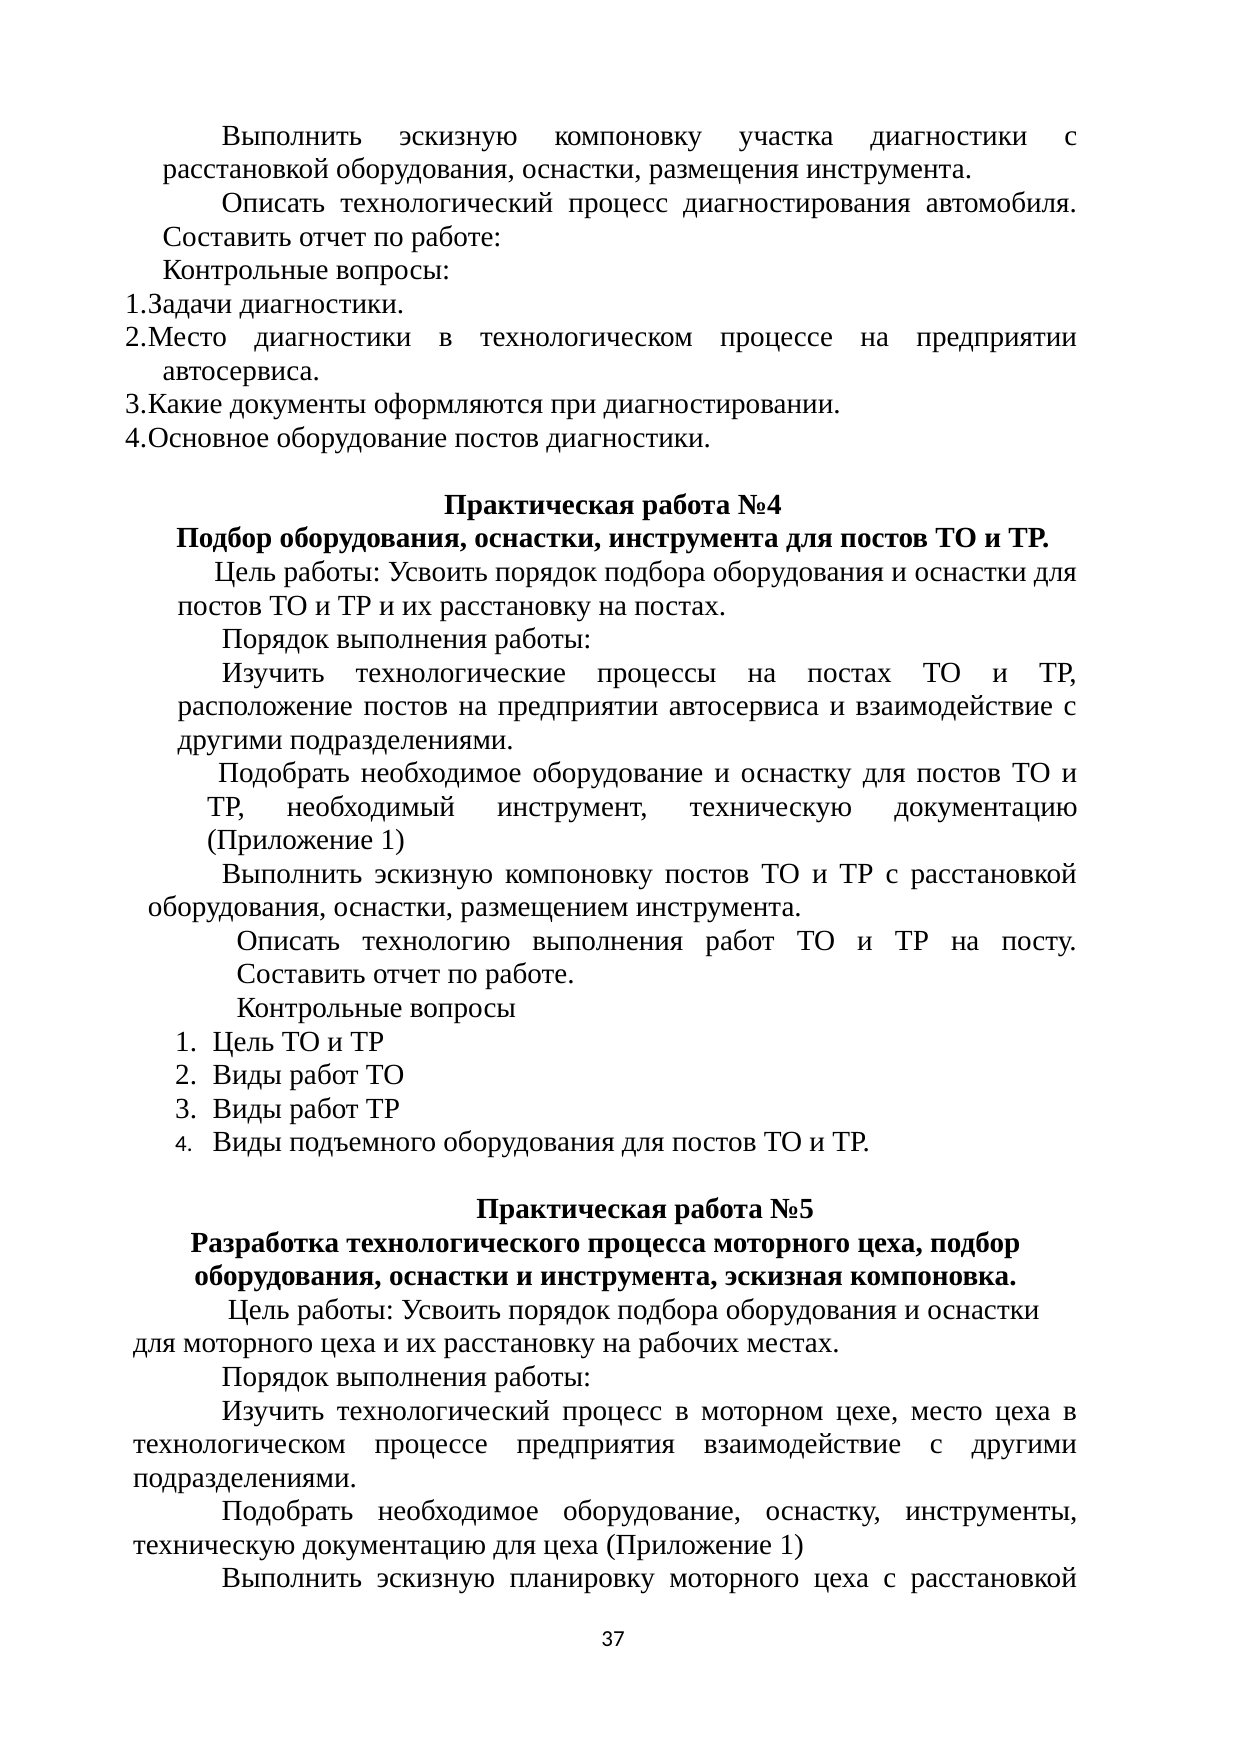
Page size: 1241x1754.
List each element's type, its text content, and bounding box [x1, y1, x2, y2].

list Разработка технологического процесса моторного цеха, подбор оборудования, оснастки и инструмента, эскизная компоновка. [133, 1225, 1078, 1292]
list Порядок выполнения работы: [177, 621, 1078, 655]
list Подобрать необходимое оборудование, оснастку, инструменты, техническую документацию для цеха (Приложение 1) [133, 1493, 1078, 1560]
list Цель работы: Усвоить порядок подбора оборудования и оснастки для моторного цеха и их расстановку на рабочих местах. [133, 1292, 1078, 1359]
list Виды работ ТР [175, 1091, 1078, 1124]
list Виды работ ТО [175, 1057, 1078, 1091]
list Цель ТО и ТР [175, 1024, 1078, 1057]
list Изучить технологические процессы на постах ТО и ТР, расположение постов на предприятии автосервиса и взаимодействие с другими подразделениями. [177, 655, 1078, 755]
list Подобрать необходимое оборудование и оснастку для постов ТО и ТР, необходимый инструмент, техническую документацию (Приложение 1) [145, 755, 1078, 856]
list Выполнить эскизную компоновку участка диагностики с расстановкой оборудования, оснастки, размещения инструмента. [162, 118, 1078, 185]
list Какие документы оформляются при диагностировании. [125, 386, 1078, 420]
list Практическая работа №4 [148, 487, 1078, 521]
list Выполнить эскизную планировку моторного цеха с расстановкой [133, 1560, 1078, 1594]
list Место диагностики в технологическом процессе на предприятии автосервиса. [125, 319, 1078, 386]
list Контрольные вопросы: [162, 252, 1078, 286]
list Описать технологию выполнения работ ТО и ТР на посту. Составить отчет по работе. [175, 923, 1078, 990]
list Цель работы: Усвоить порядок подбора оборудования и оснастки для постов ТО и ТР и их расстановку на постах. [177, 554, 1078, 621]
list Подбор оборудования, оснастки, инструмента для постов ТО и ТР. [148, 521, 1078, 554]
list Порядок выполнения работы: [133, 1359, 1078, 1393]
list Описать технологический процесс диагностирования автомобиля. Составить отчет по работе: [162, 185, 1078, 252]
list Задачи диагностики. [125, 286, 1078, 319]
list Выполнить эскизную компоновку постов ТО и ТР с расстановкой оборудования, оснастки, размещением инструмента. [148, 856, 1078, 923]
list Контрольные вопросы [175, 990, 1078, 1024]
list Изучить технологический процесс в моторном цехе, место цеха в технологическом процессе предприятия взаимодействие с другими подразделениями. [133, 1393, 1078, 1493]
list Виды подъемного оборудования для постов ТО и ТР. [175, 1124, 1078, 1158]
list Практическая работа №5 [212, 1191, 1078, 1225]
list Основное оборудование постов диагностики. [125, 420, 1078, 453]
